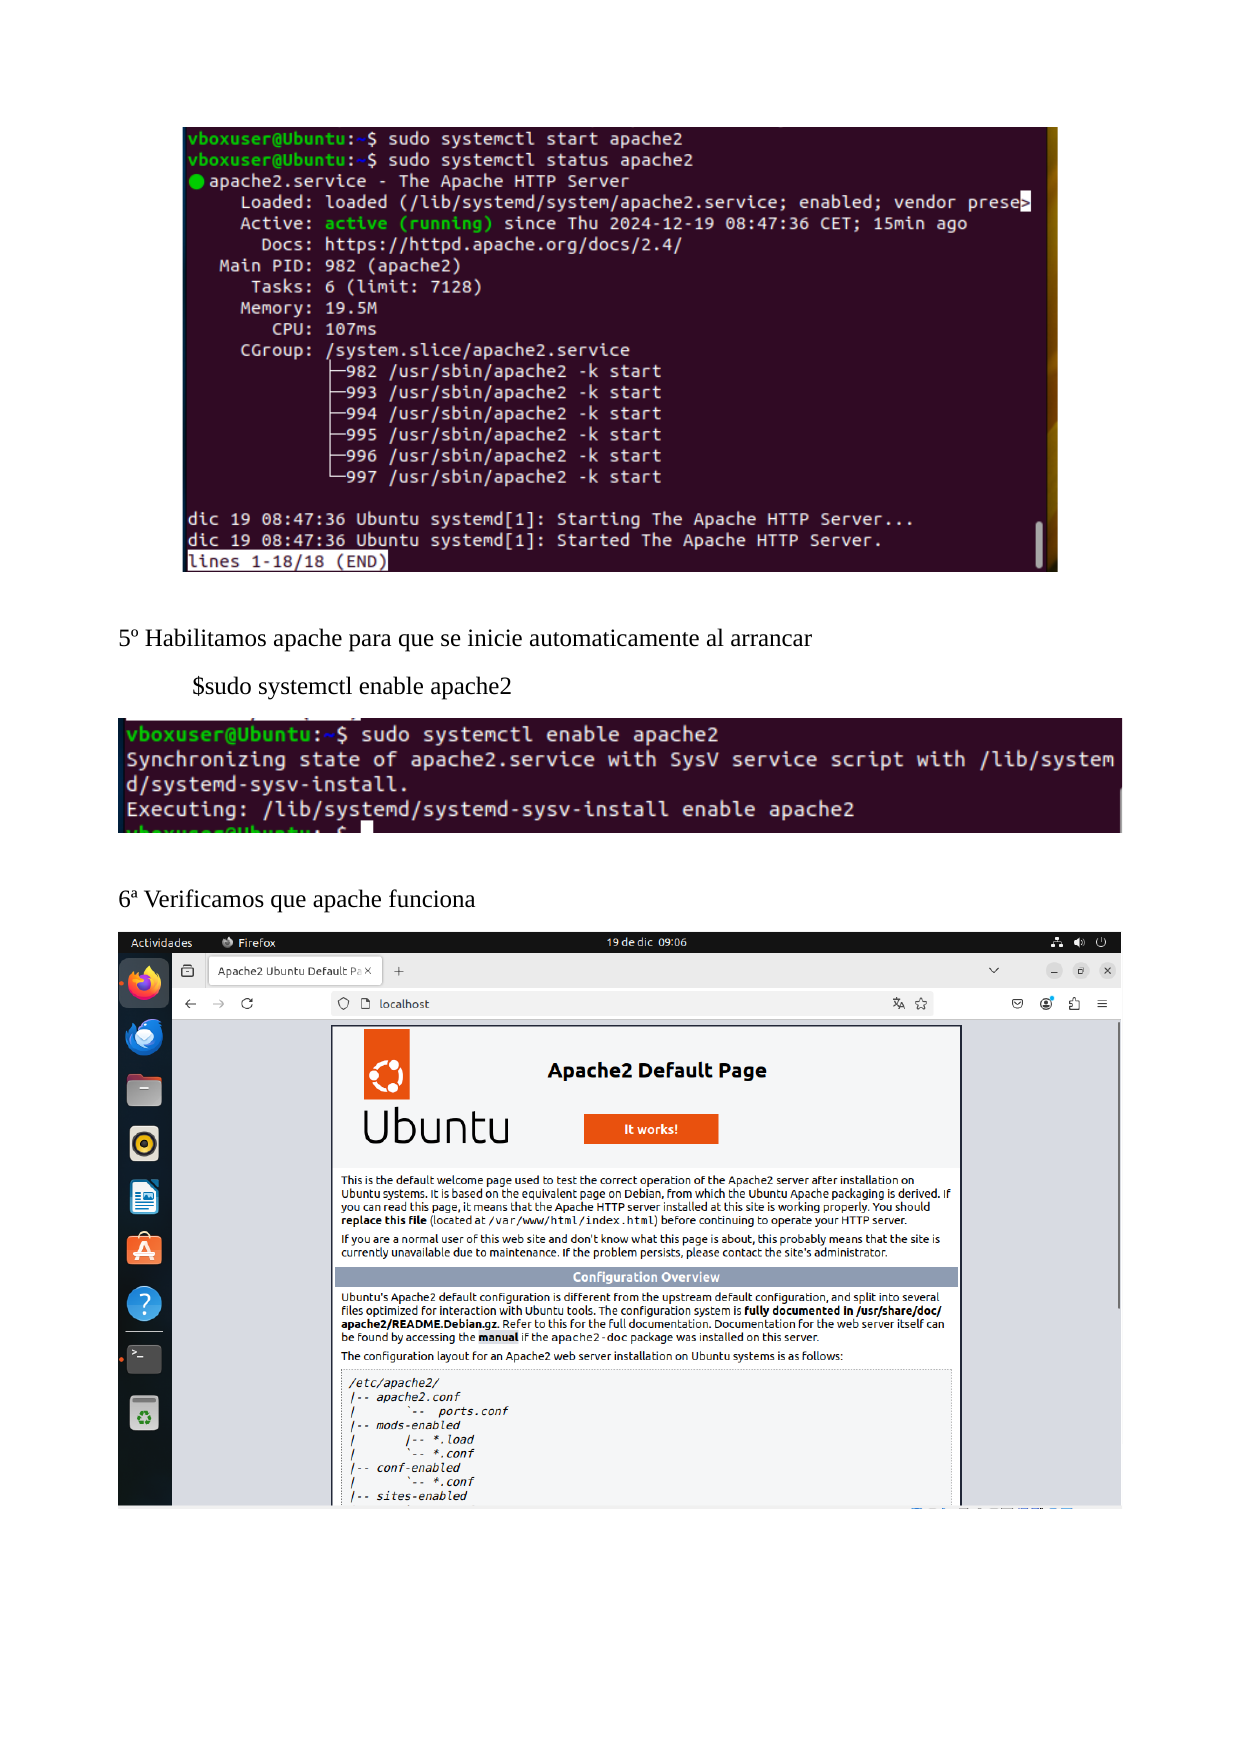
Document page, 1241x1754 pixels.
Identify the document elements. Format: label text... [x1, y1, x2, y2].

picture [118, 931, 1123, 1509]
text $sudo systemctl enable apache2 [118, 671, 1122, 699]
text 6ª Verificamos que apache funciona [118, 884, 1122, 913]
picture [118, 718, 1123, 833]
picture [182, 127, 1058, 572]
text 5º Habilitamos apache para que se inicie automaticamente al arrancar [118, 623, 1122, 652]
